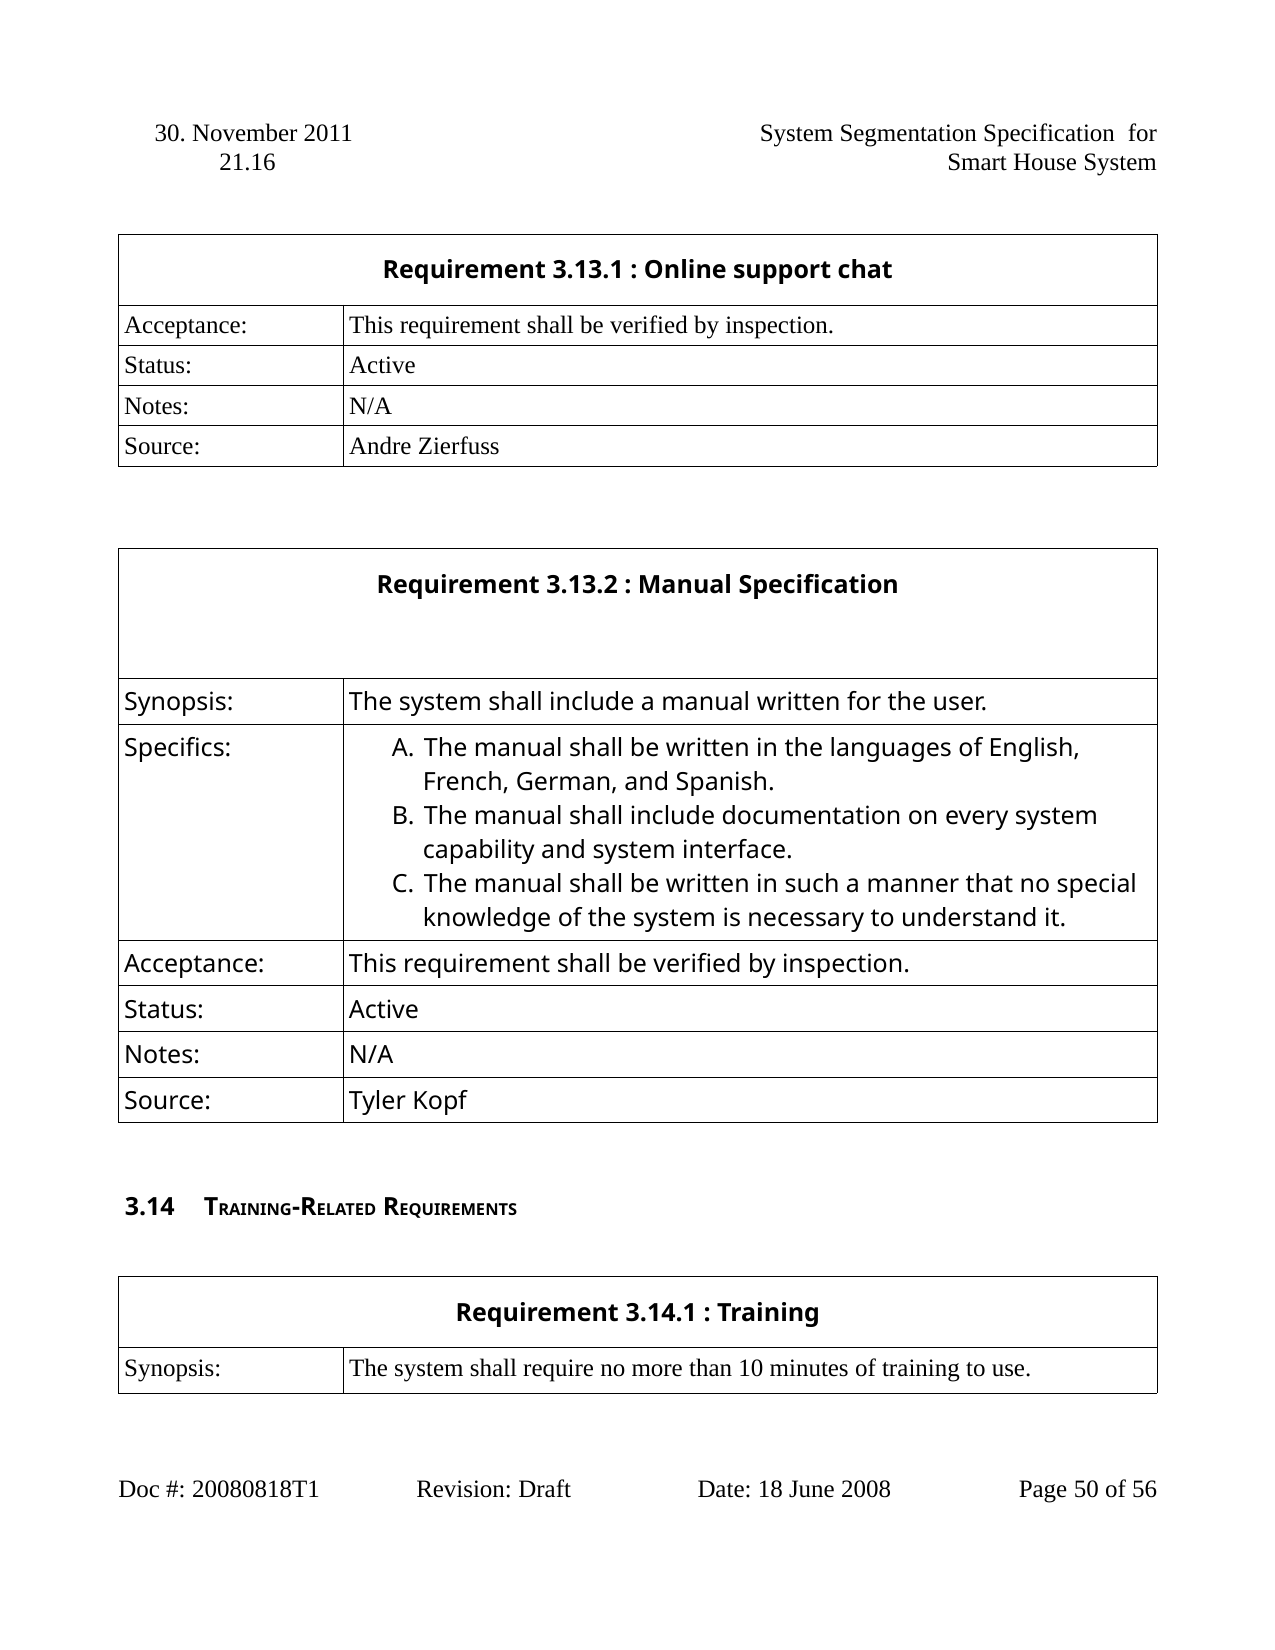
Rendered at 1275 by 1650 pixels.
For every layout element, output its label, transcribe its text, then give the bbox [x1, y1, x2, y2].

table_cell Andre Zierfuss [344, 426, 1157, 466]
table_cell Active [344, 986, 1157, 1031]
table_cell Synopsis: [119, 679, 343, 724]
table_cell Acceptance: [119, 306, 343, 345]
table_cell N/A [344, 386, 1157, 425]
table_header Requirement 3.13.2 : Manual Specification [119, 549, 1157, 678]
table_header Requirement 3.13.1 : Online support chat [119, 235, 1157, 304]
table_cell Status: [119, 986, 343, 1031]
table_cell Source: [119, 426, 343, 466]
table_cell The system shall require no more than 10 minutes of training to use. [344, 1348, 1157, 1393]
table_cell Active [344, 346, 1157, 385]
table_cell N/A [344, 1032, 1157, 1077]
table_cell Status: [119, 346, 343, 385]
table_cell Source: [119, 1078, 343, 1122]
table_header Requirement 3.14.1 : Training [119, 1277, 1157, 1347]
table_cell Notes: [119, 1032, 343, 1077]
table_cell This requirement shall be verified by inspection. [344, 941, 1157, 985]
table_cell This requirement shall be verified by inspection. [344, 306, 1157, 345]
table_cell Notes: [119, 386, 343, 425]
table_cell The system shall include a manual written for the user. [344, 679, 1157, 724]
subtitle Training-Related Requirements [118, 1189, 1157, 1223]
table_cell Acceptance: [119, 941, 343, 985]
table_cell Synopsis: [119, 1348, 343, 1393]
table_cell Tyler Kopf [344, 1078, 1157, 1122]
table_cell The manual shall be written in the languages of English, French, German, and Spanish. The manual shall include documentation on every system capability and system interface. The manual shall be written in such a manner that no special knowledge of the system is necessary to understand it. [344, 725, 1157, 940]
table_cell Specifics: [119, 725, 343, 940]
